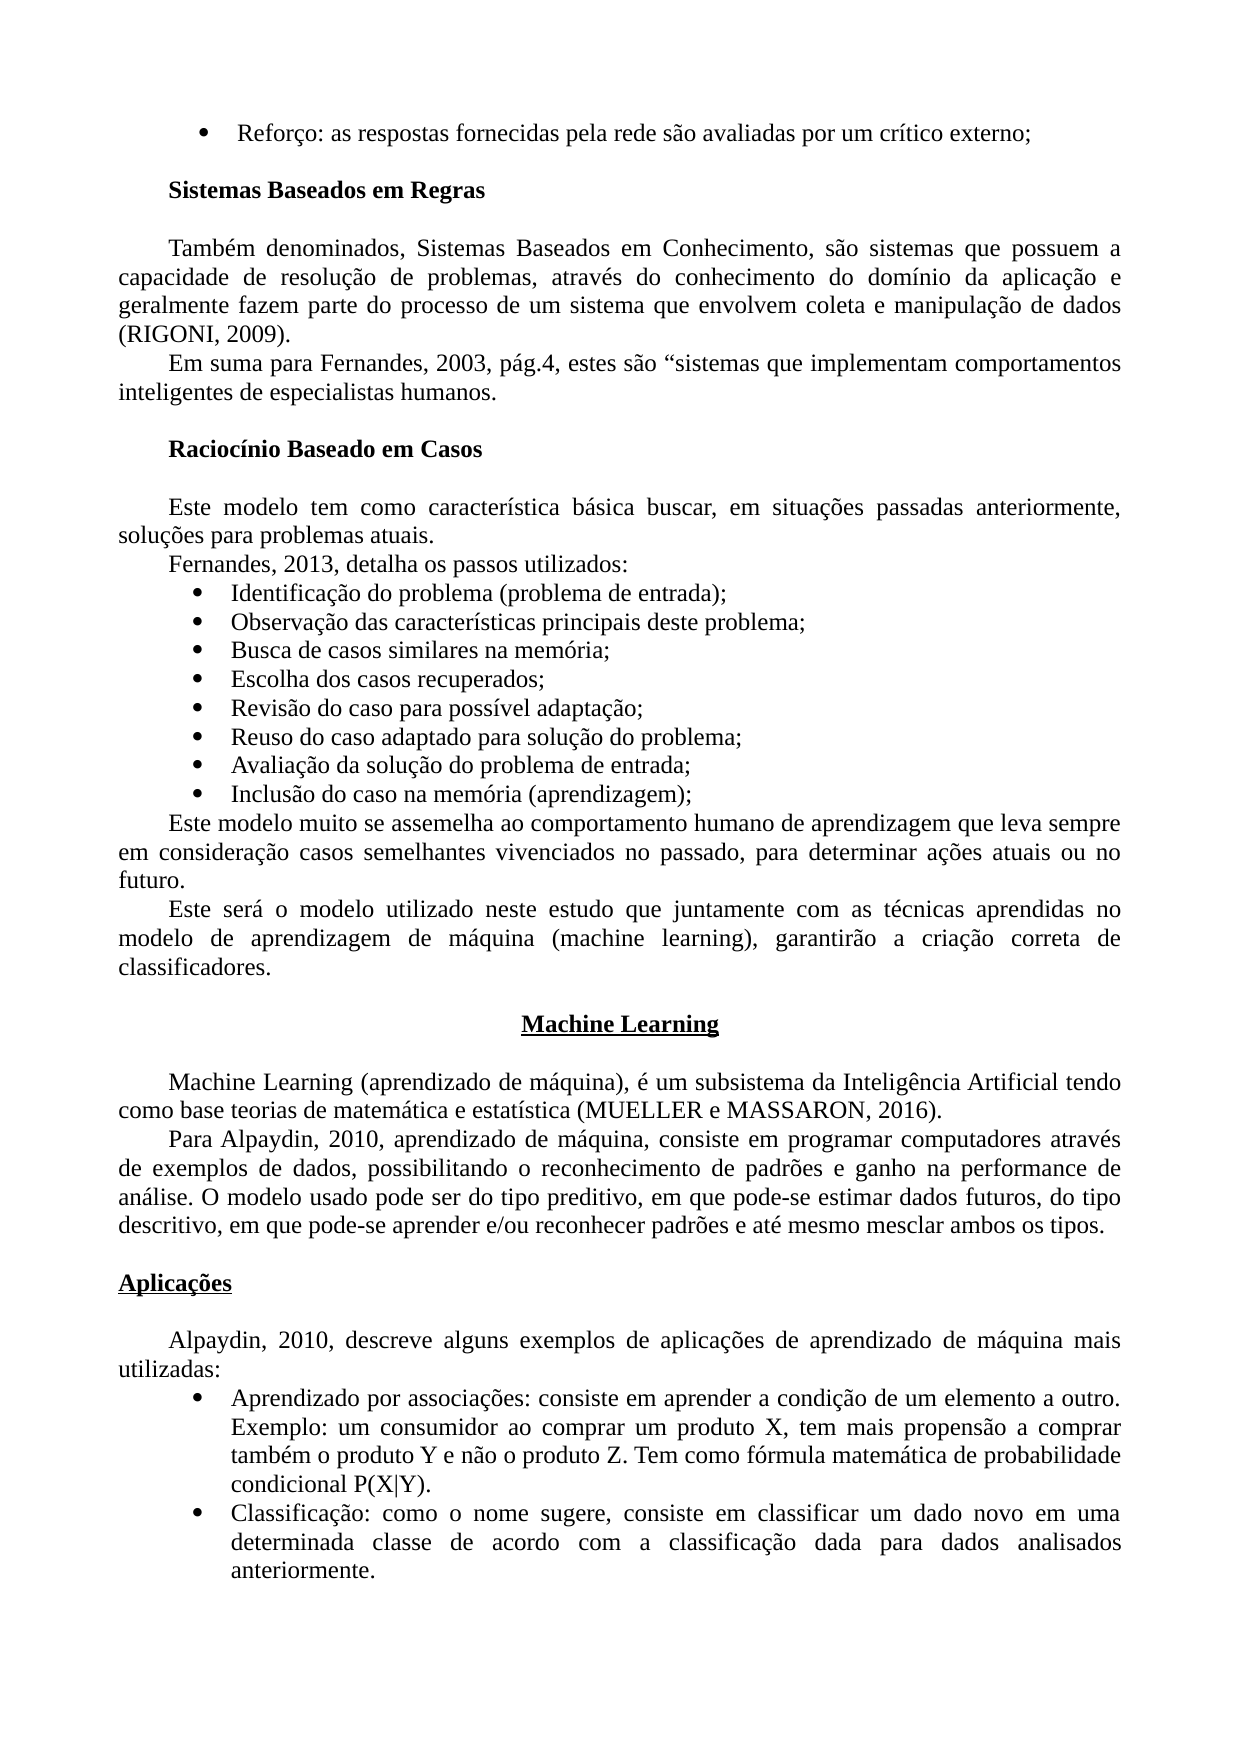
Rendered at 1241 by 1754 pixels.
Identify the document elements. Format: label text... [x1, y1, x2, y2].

list Avaliação da solução do problema de entrada; [193, 751, 1122, 779]
text Este será o modelo utilizado neste estudo que juntamente com as técnicas aprendidas no modelo de aprendizagem de máquina (machine learning), garantirão a criação correta de classificadores. [118, 894, 1122, 981]
list Revisão do caso para possível adaptação; [193, 693, 1122, 722]
list Reforço: as respostas fornecidas pela rede são avaliadas por um crítico externo; [199, 118, 1122, 147]
text Alpaydin, 2010, descreve alguns exemplos de aplicações de aprendizado de máquina mais utilizadas: [118, 1326, 1122, 1383]
text Em suma para Fernandes, 2003, pág.4, estes são “sistemas que implementam comportamentos inteligentes de especialistas humanos. [118, 348, 1122, 406]
text Este modelo muito se assemelha ao comportamento humano de aprendizagem que leva sempre em consideração casos semelhantes vivenciados no passado, para determinar ações atuais ou no futuro. [118, 808, 1122, 894]
text Este modelo tem como característica básica buscar, em situações passadas anteriormente, soluções para problemas atuais. [118, 492, 1122, 549]
list Aprendizado por associações: consiste em aprender a condição de um elemento a outro. Exemplo: um consumidor ao comprar um produto X, tem mais propensão a comprar também o produto Y e não o produto Z. Tem como fórmula matemática de probabilidade condicional P(X|Y). [193, 1383, 1122, 1498]
text Sistemas Baseados em Regras [118, 176, 1122, 204]
list Escolha dos casos recuperados; [193, 664, 1122, 693]
text Machine Learning (aprendizado de máquina), é um subsistema da Inteligência Artificial tendo como base teorias de matemática e estatística (MUELLER e MASSARON, 2016). [118, 1067, 1122, 1124]
text Fernandes, 2013, detalha os passos utilizados: [118, 549, 1122, 578]
list Inclusão do caso na memória (aprendizagem); [193, 779, 1122, 808]
list Busca de casos similares na memória; [193, 636, 1122, 664]
list Classificação: como o nome sugere, consiste em classificar um dado novo em uma determinada classe de acordo com a classificação dada para dados analisados anteriormente. [193, 1498, 1122, 1584]
list Identificação do problema (problema de entrada); [193, 578, 1122, 607]
list Reuso do caso adaptado para solução do problema; [193, 722, 1122, 751]
text Também denominados, Sistemas Baseados em Conhecimento, são sistemas que possuem a capacidade de resolução de problemas, através do conhecimento do domínio da aplicação e geralmente fazem parte do processo de um sistema que envolvem coleta e manipulação de dados (RIGONI, 2009). [118, 233, 1122, 348]
text Machine Learning [118, 1009, 1122, 1038]
text Raciocínio Baseado em Casos [118, 434, 1122, 463]
list Observação das características principais deste problema; [193, 607, 1122, 636]
text Aplicações [118, 1268, 1122, 1297]
text Para Alpaydin, 2010, aprendizado de máquina, consiste em programar computadores através de exemplos de dados, possibilitando o reconhecimento de padrões e ganho na performance de análise. O modelo usado pode ser do tipo preditivo, em que pode-se estimar dados futuros, do tipo descritivo, em que pode-se aprender e/ou reconhecer padrões e até mesmo mesclar ambos os tipos. [118, 1124, 1122, 1239]
